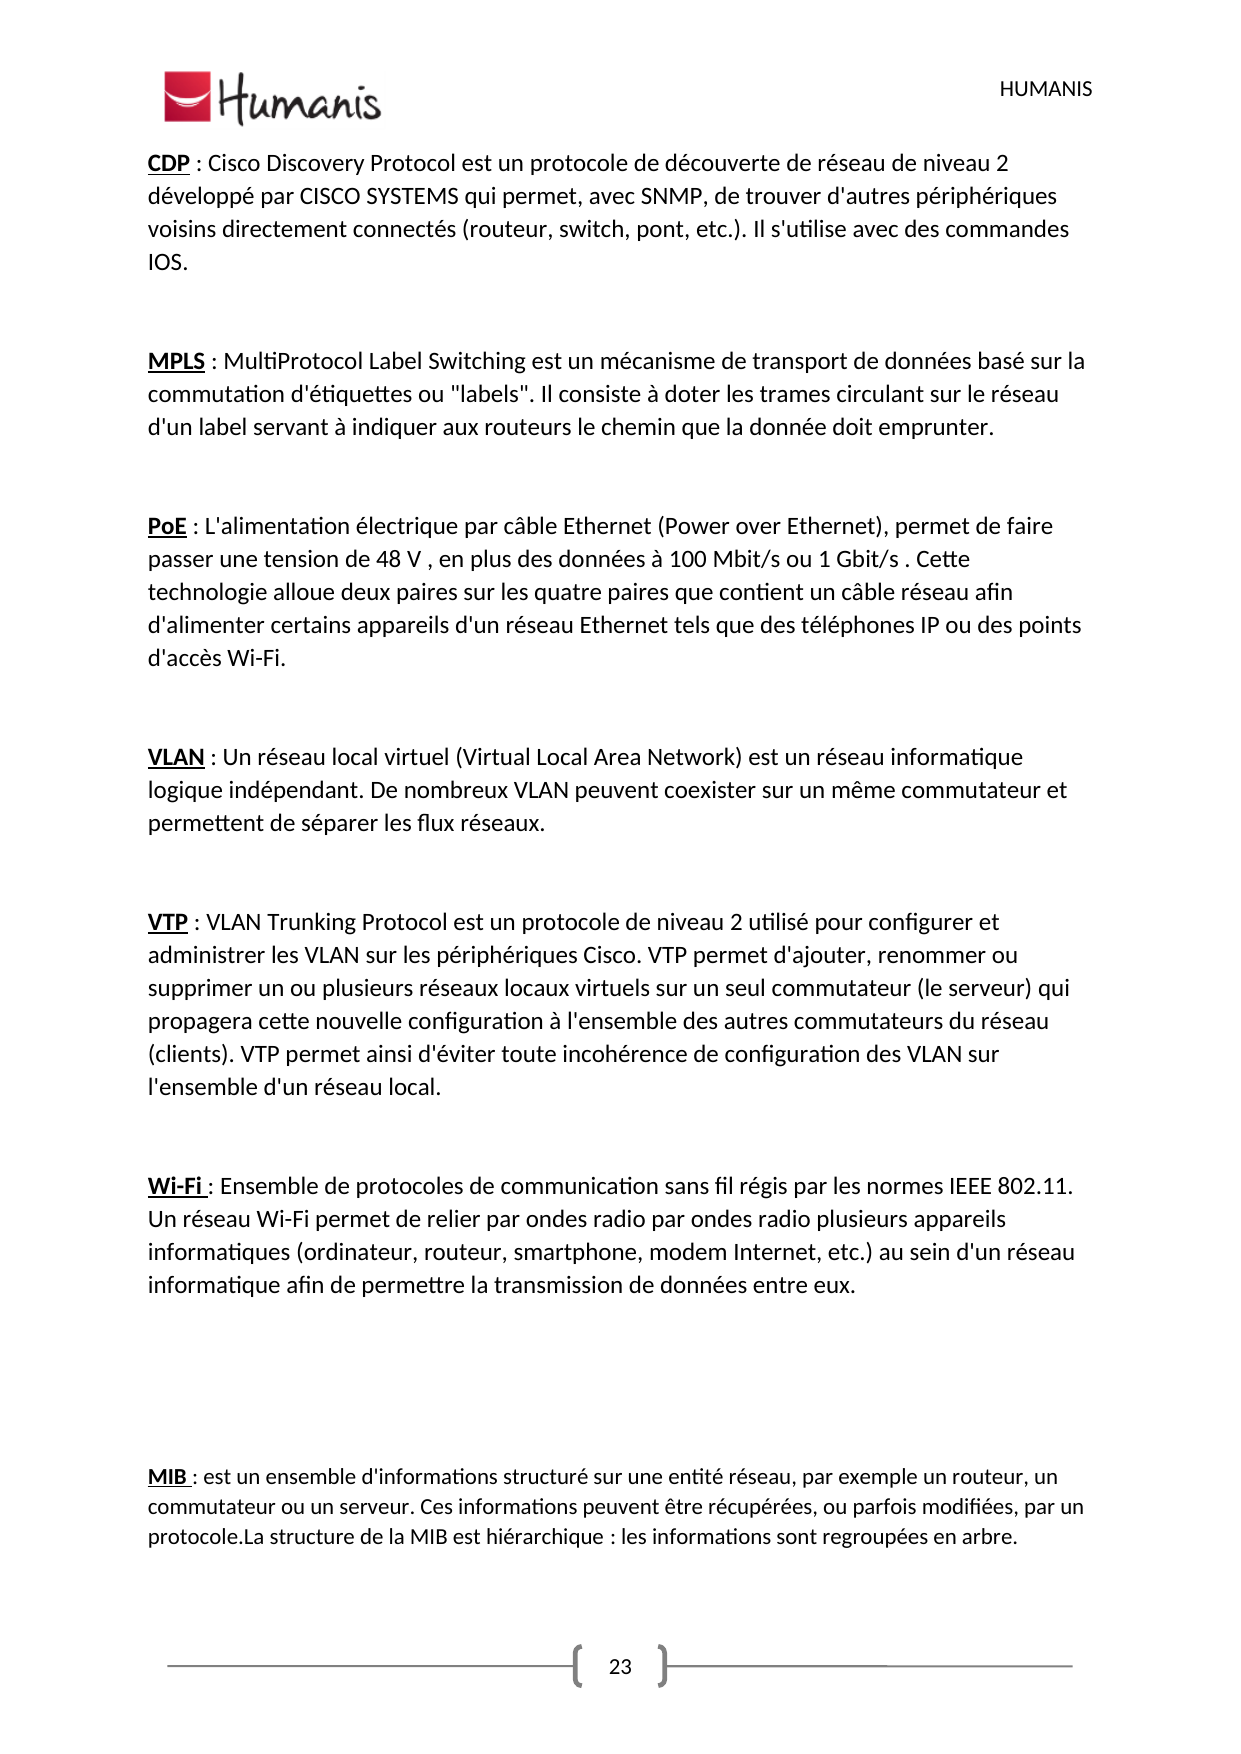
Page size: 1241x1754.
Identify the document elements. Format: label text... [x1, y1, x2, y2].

picture [163, 71, 386, 130]
text Wi-Fi : Ensemble de protocoles de communication sans fil régis par les normes IEEE 802.11. Un réseau Wi-Fi permet de relier par ondes radio par ondes radio plusieurs appareils informatiques (ordinateur, routeur, smartphone, modem Internet, etc.) au sein d'un réseau informatique afin de permettre la transmission de données entre eux. [148, 1170, 1093, 1299]
text VLAN : Un réseau local virtuel (Virtual Local Area Network) est un réseau informatique logique indépendant. De nombreux VLAN peuvent coexister sur un même commutateur et permettent de séparer les flux réseaux. [148, 741, 1093, 838]
text MPLS : MultiProtocol Label Switching est un mécanisme de transport de données basé sur la commutation d'étiquettes ou "labels". Il consiste à doter les trames circulant sur le réseau d'un label servant à indiquer aux routeurs le chemin que la donnée doit emprunter. [148, 346, 1093, 442]
text VTP : VLAN Trunking Protocol est un protocole de niveau 2 utilisé pour configurer et administrer les VLAN sur les périphériques Cisco. VTP permet d'ajouter, renommer ou supprimer un ou plusieurs réseaux locaux virtuels sur un seul commutateur (le serveur) qui propagera cette nouvelle configuration à l'ensemble des autres commutateurs du réseau (clients). VTP permet ainsi d'éviter toute incohérence de configuration des VLAN sur l'ensemble d'un réseau local. [148, 906, 1093, 1101]
text PoE : L'alimentation électrique par câble Ethernet (Power over Ethernet), permet de faire passer une tension de 48 V , en plus des données à 100 Mbit/s ou 1 Gbit/s . Cette technologie alloue deux paires sur les quatre paires que contient un câble réseau afin d'alimenter certains appareils d'un réseau Ethernet tels que des téléphones IP ou des points d'accès Wi-Fi. [148, 511, 1093, 673]
text MIB : est un ensemble d'informations structuré sur une entité réseau, par exemple un routeur, un commutateur ou un serveur. Ces informations peuvent être récupérées, ou parfois modifiées, par un protocole.La structure de la MIB est hiérarchique : les informations sont regroupées en arbre. [148, 1462, 1093, 1550]
text CDP : Cisco Discovery Protocol est un protocole de découverte de réseau de niveau 2 développé par CISCO SYSTEMS qui permet, avec SNMP, de trouver d'autres périphériques voisins directement connectés (routeur, switch, pont, etc.). Il s'utilise avec des commandes IOS. [148, 148, 1093, 277]
